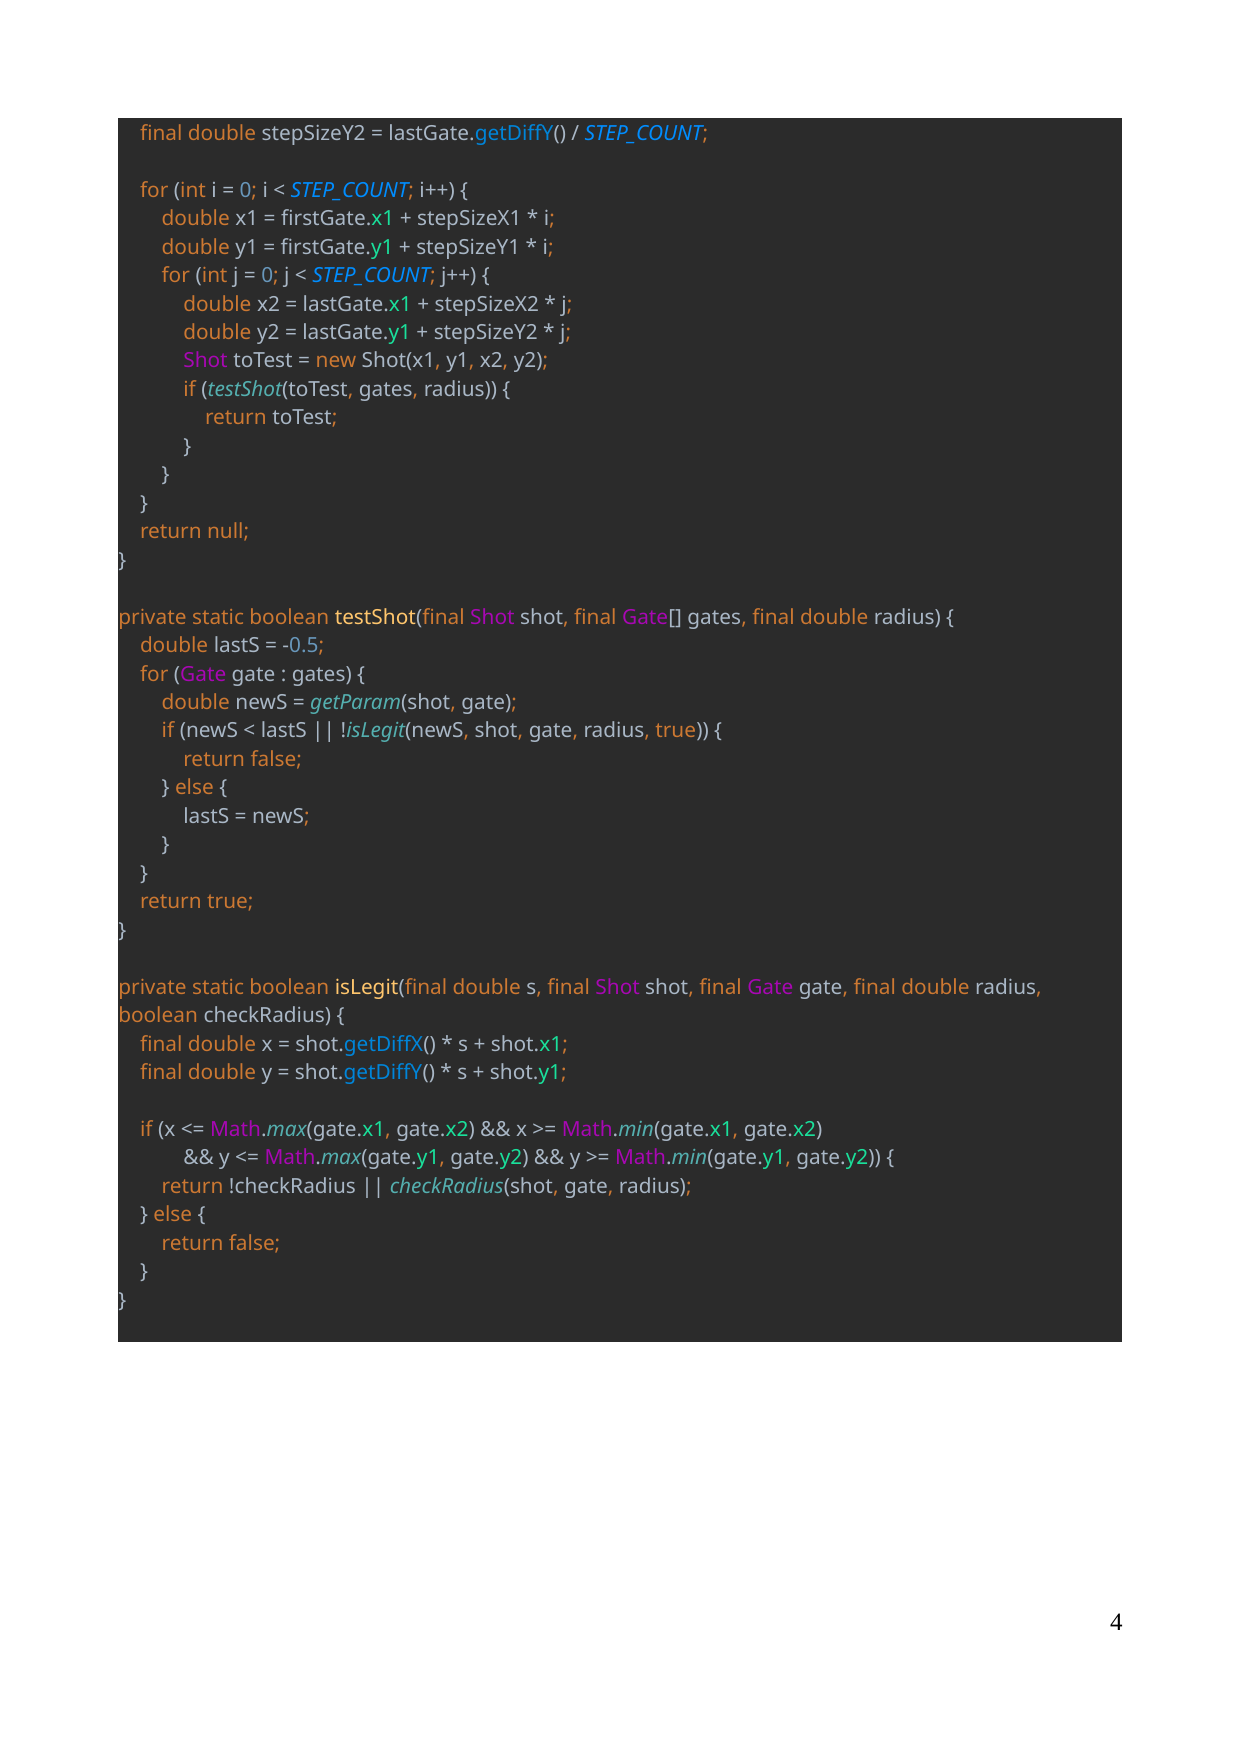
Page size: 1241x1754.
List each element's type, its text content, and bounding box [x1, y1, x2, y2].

text final double stepSizeY2 = lastGate.getDiffY() / STEP_COUNT; for (int i = 0; i < STEP_COUNT; i++) { double x1 = firstGate.x1 + stepSizeX1 * i; double y1 = firstGate.y1 + stepSizeY1 * i; for (int j = 0; j < STEP_COUNT; j++) { double x2 = lastGate.x1 + stepSizeX2 * j; double y2 = lastGate.y1 + stepSizeY2 * j; Shot toTest = new Shot(x1, y1, x2, y2); if (testShot(toTest, gates, radius)) { return toTest; } } } return null; } [118, 118, 1122, 573]
text private static boolean testShot(final Shot shot, final Gate[] gates, final double radius) { double lastS = -0.5; for (Gate gate : gates) { double newS = getParam(shot, gate); if (newS < lastS || !isLegit(newS, shot, gate, radius, true)) { return false; } else { lastS = newS; } } return true; } [118, 602, 1122, 943]
text private static boolean isLegit(final double s, final Shot shot, final Gate gate, final double radius, boolean checkRadius) { final double x = shot.getDiffX() * s + shot.x1; final double y = shot.getDiffY() * s + shot.y1; if (x <= Math.max(gate.x1, gate.x2) && x >= Math.min(gate.x1, gate.x2) && y <= Math.max(gate.y1, gate.y2) && y >= Math.min(gate.y1, gate.y2)) { return !checkRadius || checkRadius(shot, gate, radius); } else { return false; } } [118, 972, 1122, 1313]
